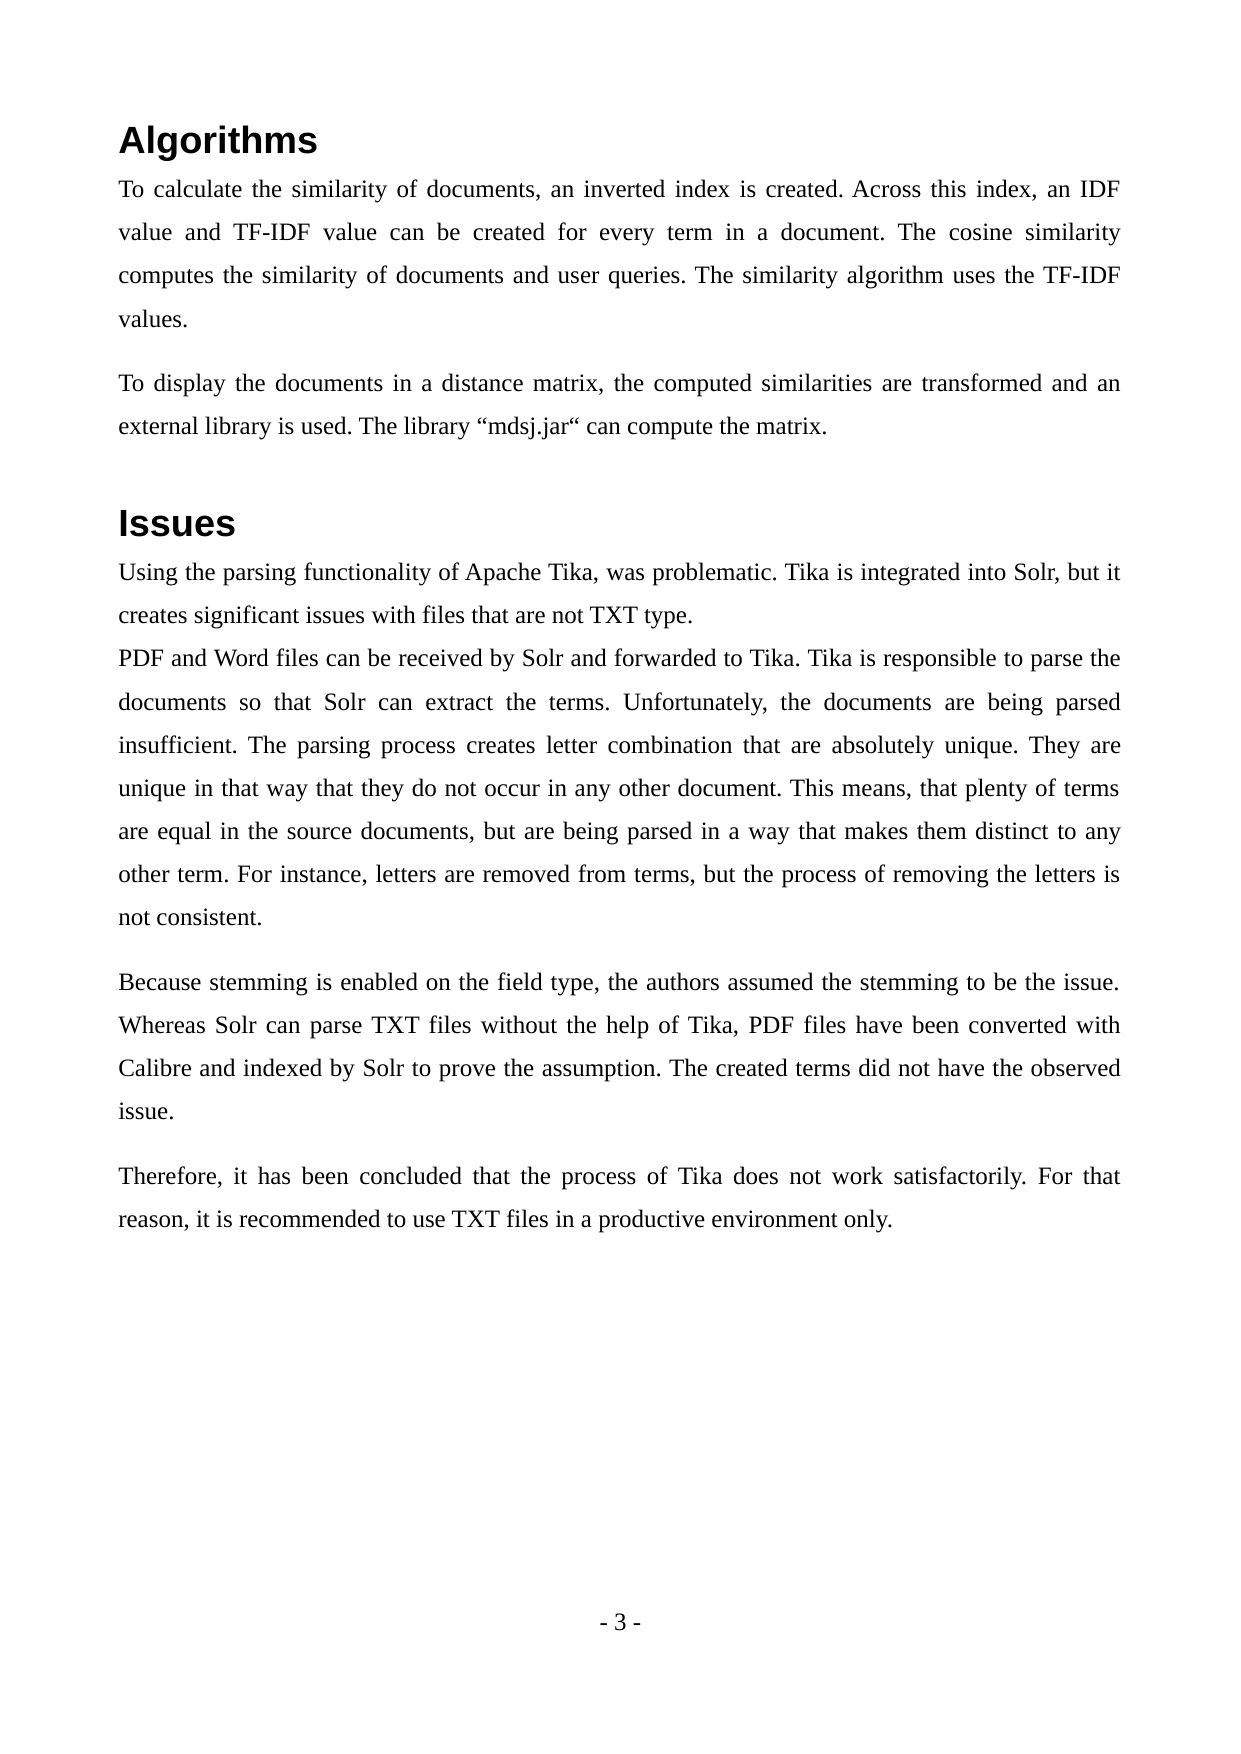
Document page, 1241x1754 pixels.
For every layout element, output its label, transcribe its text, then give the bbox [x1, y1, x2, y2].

text To calculate the similarity of documents, an inverted index is created. Across this index, an IDF value and TF-IDF value can be created for every term in a document. The cosine similarity computes the similarity of documents and user queries. The similarity algorithm uses the TF-IDF values. [118, 174, 1122, 332]
text Because stemming is enabled on the field type, the authors assumed the stemming to be the issue. Whereas Solr can parse TXT files without the help of Tika, PDF files have been converted with Calibre and indexed by Solr to prove the assumption. The created terms did not have the observed issue. [118, 967, 1122, 1125]
text Using the parsing functionality of Apache Tika, was problematic. Tika is integrated into Solr, but it creates significant issues with files that are not TXT type. [118, 557, 1122, 629]
text PDF and Word files can be received by Solr and forwarded to Tika. Tika is responsible to parse the documents so that Solr can extract the terms. Unfortunately, the documents are being parsed insufficient. The parsing process creates letter combination that are absolutely unique. They are unique in that way that they do not occur in any other document. This means, that plenty of terms are equal in the source documents, but are being parsed in a way that makes them distinct to any other term. For instance, letters are removed from terms, but the process of removing the letters is not consistent. [118, 643, 1122, 931]
text To display the documents in a distance matrix, the computed similarities are transformed and an external library is used. The library “mdsj.jar“ can compute the matrix. [118, 368, 1122, 440]
subtitle Issues [118, 501, 1122, 545]
text Therefore, it has been concluded that the process of Tika does not work satisfactorily. For that reason, it is recommended to use TXT files in a productive environment only. [118, 1161, 1122, 1233]
subtitle Algorithms [118, 118, 1122, 162]
